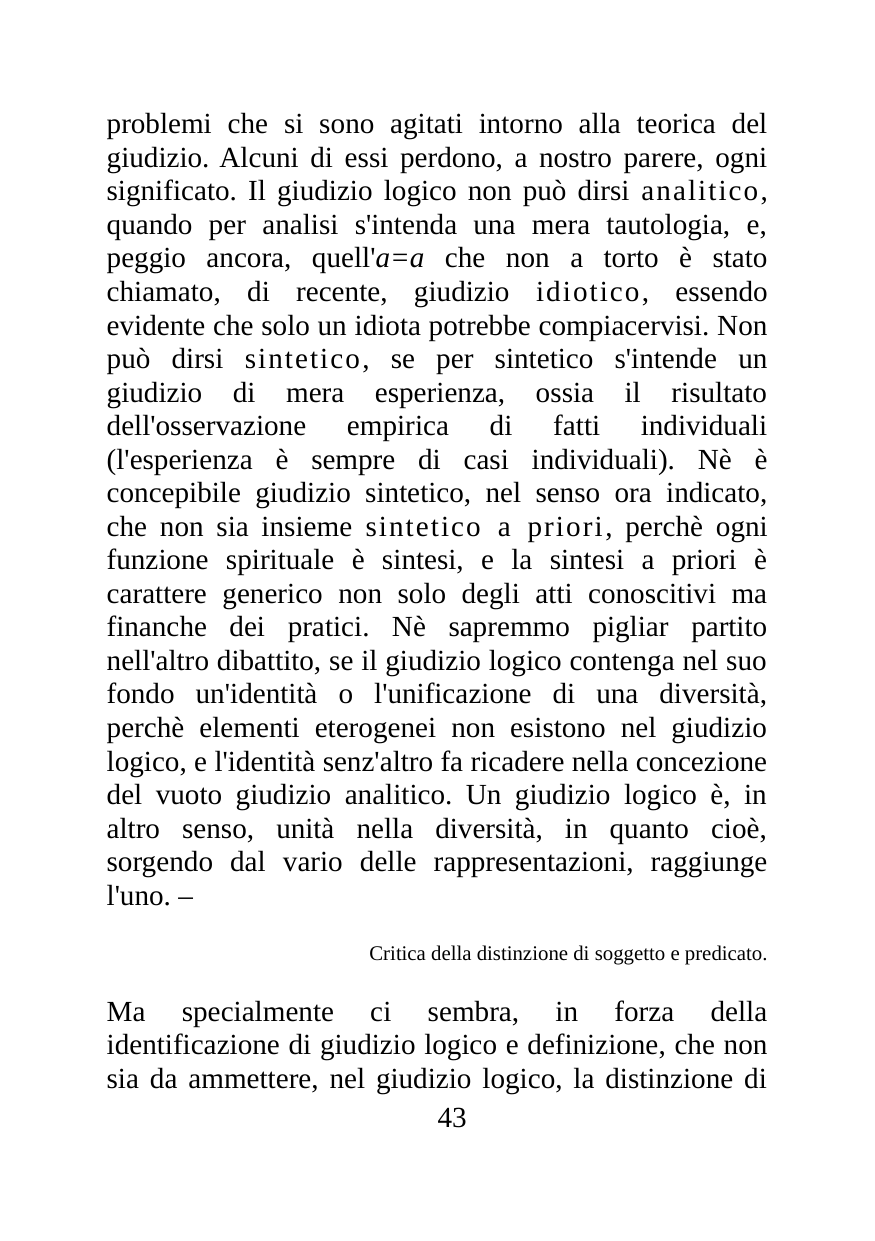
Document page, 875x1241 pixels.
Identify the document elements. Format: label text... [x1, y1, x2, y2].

text Critica della distinzione di soggetto e predicato. [106, 941, 768, 964]
text problemi che si sono agitati intorno alla teorica del giudizio. Alcuni di essi perdono, a nostro parere, ogni significato. Il giudizio logico non può dirsi analitico, quando per analisi s'intenda una mera tautologia, e, peggio ancora, quell'a=a che non a torto è stato chiamato, di recente, giudizio idiotico, essendo evidente che solo un idiota potrebbe compiacervisi. Non può dirsi sintetico, se per sintetico s'intende un giudizio di mera esperienza, ossia il risultato dell'osservazione empirica di fatti individuali (l'esperienza è sempre di casi individuali). Nè è concepibile giudizio sintetico, nel senso ora indicato, che non sia insieme sintetico a priori, perchè ogni funzione spirituale è sintesi, e la sintesi a priori è carattere generico non solo degli atti conoscitivi ma finanche dei pratici. Nè sapremmo pigliar partito nell'altro dibattito, se il giudizio logico contenga nel suo fondo un'identità o l'unificazione di una diversità, perchè elementi eterogenei non esistono nel giudizio logico, e l'identità senz'altro fa ricadere nella concezione del vuoto giudizio analitico. Un giudizio logico è, in altro senso, unità nella diversità, in quanto cioè, sorgendo dal vario delle rappresentazioni, raggiunge l'uno. ‒ [106, 106, 768, 911]
text Ma specialmente ci sembra, in forza della identificazione di giudizio logico e definizione, che non sia da ammettere, nel giudizio logico, la distinzione di [106, 994, 768, 1094]
